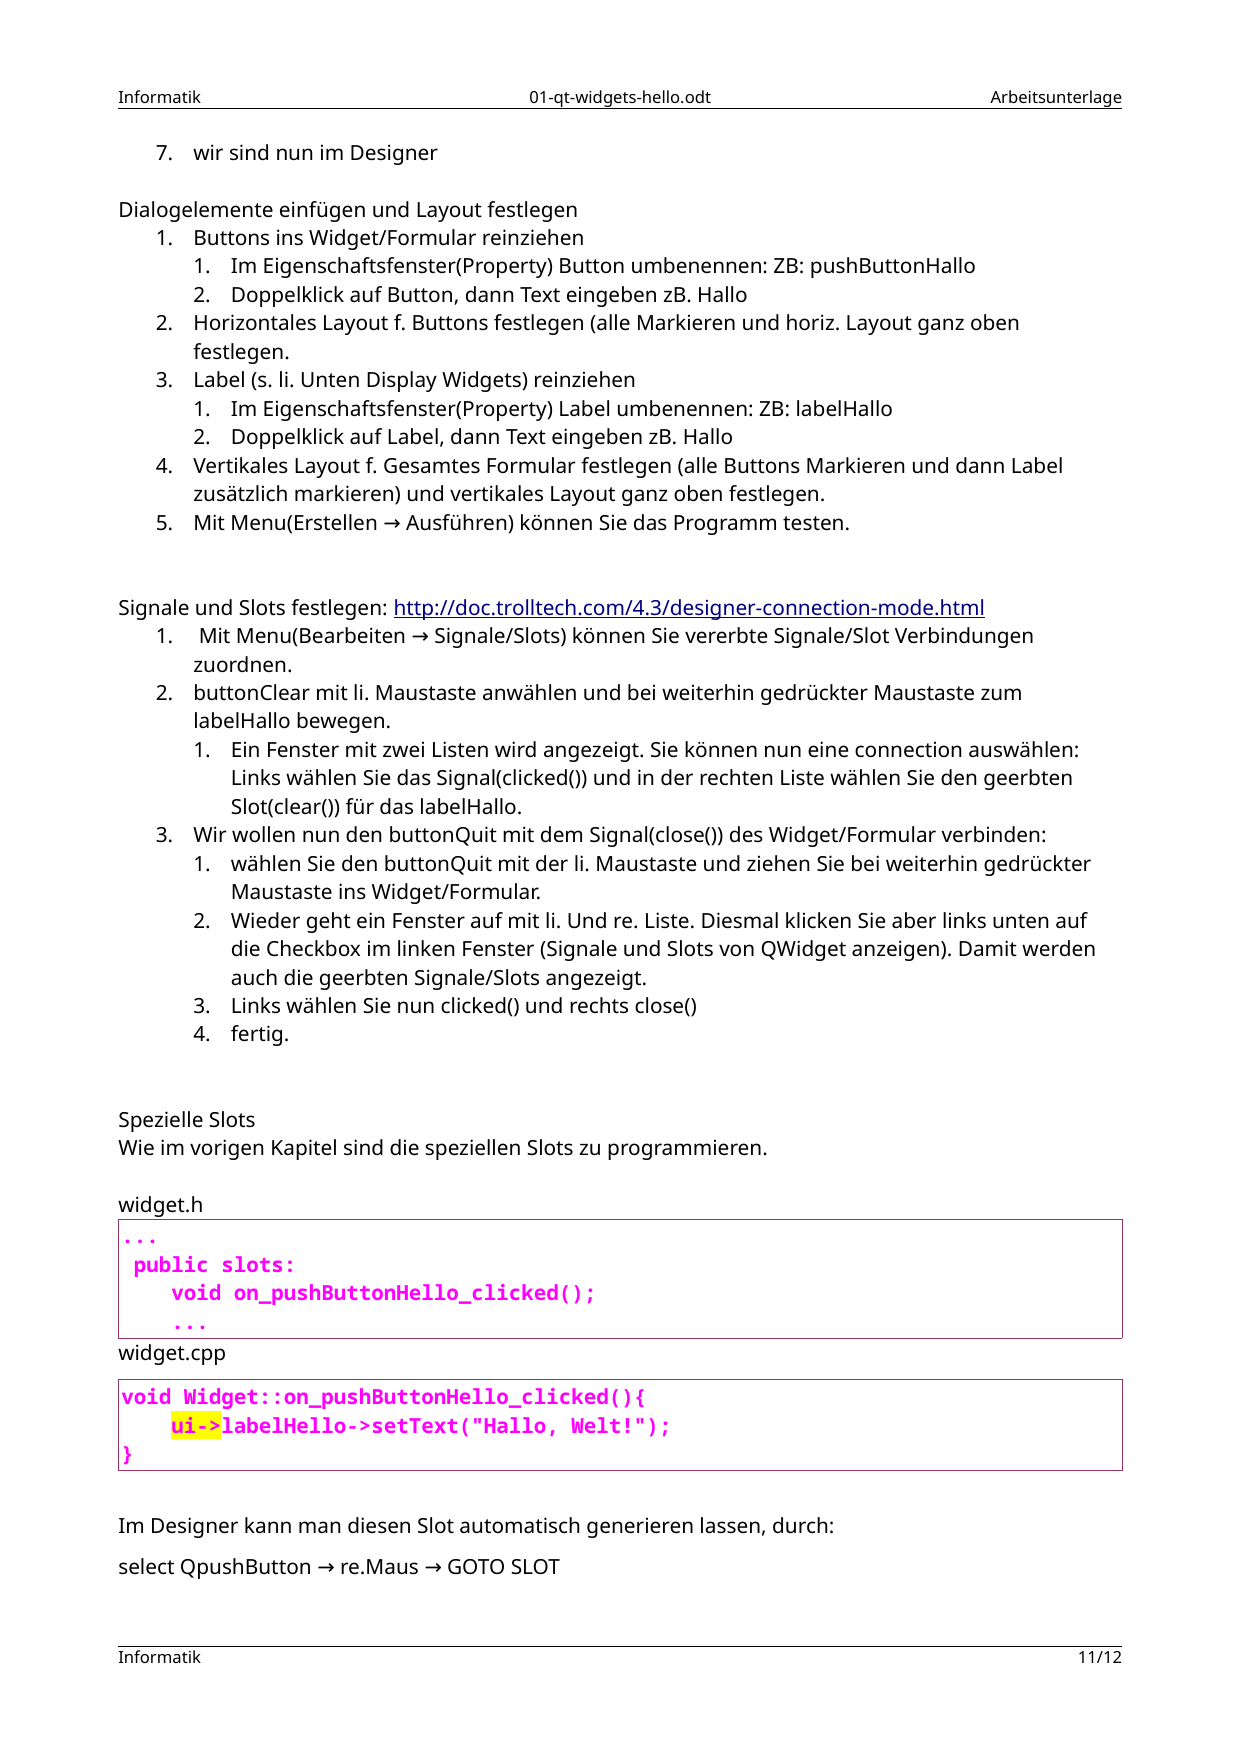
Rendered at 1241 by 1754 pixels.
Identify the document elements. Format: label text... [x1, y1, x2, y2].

text Spezielle Slots [118, 1105, 1122, 1133]
list Ein Fenster mit zwei Listen wird angezeigt. Sie können nun eine connection auswählen: Links wählen Sie das Signal(clicked()) und in der rechten Liste wählen Sie den geerbten Slot(clear()) für das labelHallo. [193, 735, 1122, 820]
list Doppelklick auf Label, dann Text eingeben zB. Hallo [193, 422, 1122, 451]
text public slots: [119, 1247, 1122, 1275]
list Links wählen Sie nun clicked() und rechts close() [193, 991, 1122, 1019]
text Dialogelemente einfügen und Layout festlegen [118, 195, 1122, 223]
list Mit Menu(Erstellen → Ausführen) können Sie das Programm testen. [156, 508, 1122, 536]
list Vertikales Layout f. Gesamtes Formular festlegen (alle Buttons Markieren und dann Label zusätzlich markieren) und vertikales Layout ganz oben festlegen. [156, 451, 1122, 508]
text } [119, 1436, 1122, 1470]
text ... [119, 1304, 1122, 1338]
list Label (s. li. Unten Display Widgets) reinziehen [156, 365, 1122, 394]
list Wieder geht ein Fenster auf mit li. Und re. Liste. Diesmal klicken Sie aber links unten auf die Checkbox im linken Fenster (Signale und Slots von QWidget anzeigen). Damit werden auch die geerbten Signale/Slots angezeigt. [193, 906, 1122, 991]
text Wie im vorigen Kapitel sind die speziellen Slots zu programmieren. [118, 1133, 1122, 1162]
list Horizontales Layout f. Buttons festlegen (alle Markieren und horiz. Layout ganz oben festlegen. [156, 308, 1122, 365]
text void Widget::on_pushButtonHello_clicked(){ [119, 1380, 1122, 1408]
text widget.cpp [118, 1339, 1122, 1367]
list Buttons ins Widget/Formular reinziehen [156, 223, 1122, 252]
list Im Eigenschaftsfenster(Property) Button umbenennen: ZB: pushButtonHallo [193, 252, 1122, 280]
list Mit Menu(Bearbeiten → Signale/Slots) können Sie vererbte Signale/Slot Verbindungen zuordnen. [156, 621, 1122, 678]
list fertig. [193, 1019, 1122, 1048]
list Im Eigenschaftsfenster(Property) Label umbenennen: ZB: labelHallo [193, 394, 1122, 422]
text ... [119, 1220, 1122, 1247]
list Doppelklick auf Button, dann Text eingeben zB. Hallo [193, 280, 1122, 308]
text Signale und Slots festlegen: http://doc.trolltech.com/4.3/designer-connection-mode.html [118, 593, 1122, 621]
list buttonClear mit li. Maustaste anwählen und bei weiterhin gedrückter Maustaste zum labelHallo bewegen. [156, 678, 1122, 735]
text void on_pushButtonHello_clicked(); [119, 1275, 1122, 1304]
list Wir wollen nun den buttonQuit mit dem Signal(close()) des Widget/Formular verbinden: [156, 820, 1122, 849]
text widget.h [118, 1190, 1122, 1218]
list wir sind nun im Designer [156, 138, 1122, 166]
text select QpushButton → re.Maus → GOTO SLOT [118, 1552, 1122, 1581]
list wählen Sie den buttonQuit mit der li. Maustaste und ziehen Sie bei weiterhin gedrückter Maustaste ins Widget/Formular. [193, 849, 1122, 906]
text ui->labelHello->setText("Hallo, Welt!"); [119, 1408, 1122, 1436]
text Im Designer kann man diesen Slot automatisch generieren lassen, durch: [118, 1512, 1122, 1540]
